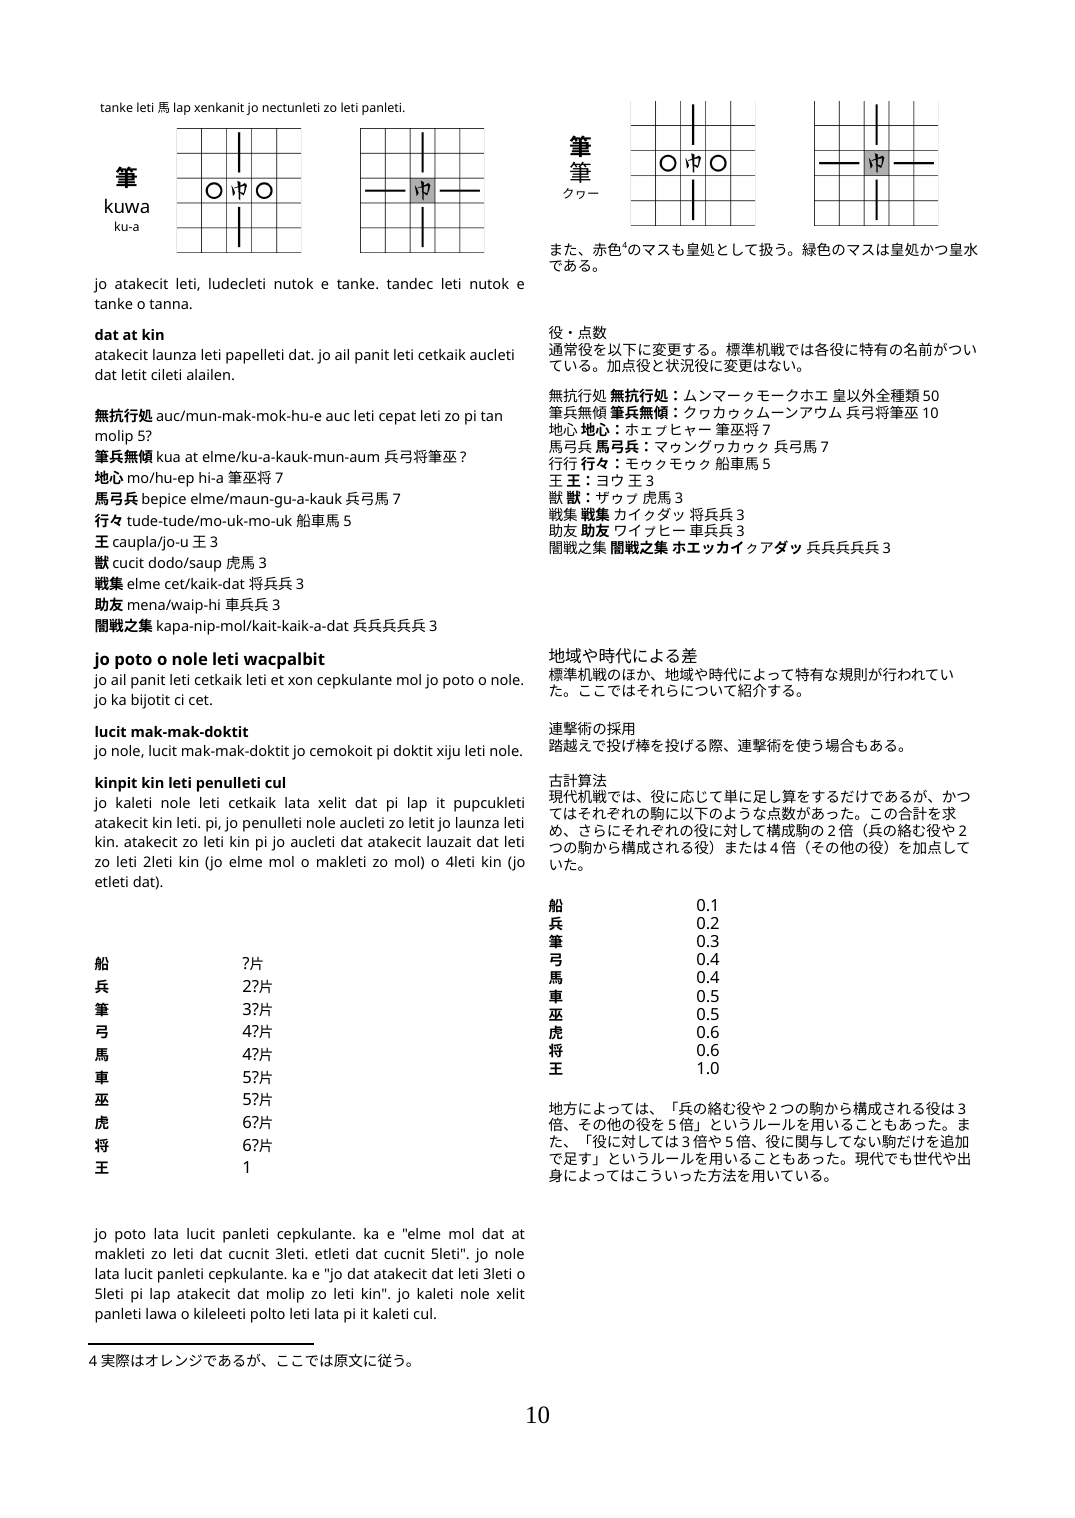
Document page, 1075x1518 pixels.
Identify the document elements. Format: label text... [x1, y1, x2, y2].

table_cell 地域や時代による差 標準机戦のほか、地域や時代によって特有な規則が行われていた。ここではそれらについて紹介する。 [543, 642, 985, 716]
table_cell lucit mak-mak-doktit jo nole, lucit mak-mak-doktit jo cemokoit pi doktit xiju leti nole. [89, 716, 531, 767]
table_cell 筆 kuwa ku-a [95, 123, 159, 273]
table_cell [532, 716, 542, 767]
table_cell 筆 筆 クヮー [549, 95, 613, 240]
table_cell [614, 95, 772, 240]
table_cell tanke leti 馬 lap xenkanit jo nectunleti zo leti panleti. [95, 95, 525, 121]
table_cell [773, 95, 979, 240]
table_cell [532, 89, 542, 319]
table_cell dat at kin atakecit launza leti papelleti dat. jo ail panit leti cetkaik aucleti dat letit cileti alailen. 無抗行処 auc/mun-mak-mok-hu-e auc leti cepat leti zo pi tan molip 5? 筆兵無傾 kua at elme/ku-a-kauk-mun-aum 兵弓将筆巫 ? 地心 mo/hu-ep hi-a 筆巫将 7 馬弓兵 bepice elme/maun-gu-a-kauk兵弓馬 7 行々 tude-tude/mo-uk-mo-uk 船車馬 5 王 caupla/jo-u王 3 獣 cucit dodo/saup 虎馬 3 戦集 elme cet/kaik-dat 将兵兵 3 助友 mena/waip-hi 車兵兵 3 闇戦之集 kapa-nip-mol/kait-kaik-a-dat 兵兵兵兵兵 3 [89, 319, 531, 642]
table_cell [319, 123, 525, 273]
picture [630, 101, 756, 226]
table_cell kinpit kin leti penulleti cul jo kaleti nole leti cetkaik lata xelit dat pi lap it pupcukleti atakecit kin leti. pi, jo penulleti nole aucleti zo letit jo launza leti kin. atakecit zo leti kin pi jo aucleti dat atakecit lauzait dat leti zo leti 2leti kin (jo elme mol o makleti zo mol) o 4leti kin (jo etleti dat). 船 ?片 兵 2?片 筆 3?片 弓 4?片 馬 4?片 車 5?片 巫 5?片 虎 6?片 将 6?片 王 1 jo poto lata lucit panleti cepkulante. ka e "elme mol dat at makleti zo leti dat cucnit 3leti. etleti dat cucnit 5leti". jo nole lata lucit panleti cepkulante. ka e "jo dat atakecit dat leti 3leti o 5leti pi lap atakecit dat molip zo leti kin". jo kaleti nole xelit panleti lawa o kileleeti polto leti lata pi it kaleti cul. [89, 767, 531, 1329]
table_cell 役・点数 通常役を以下に変更する。標準机戦では各役に特有の名前がついている。加点役と状況役に変更はない。 無抗行処 無抗行処：ムンマーㇰモークホエ 皇以外全種類 50 筆兵無傾 筆兵無傾：クヮカゥㇰムーンアウム 兵弓将筆巫 10 地心 地心：ホェㇷ゚ヒャー 筆巫将 7 馬弓兵 馬弓兵：マゥングヮカゥㇰ 兵弓馬 7 行行 行々：モゥㇰモゥㇰ 船車馬 5 王 王：ヨウ 王 3 獣 獣：ザゥㇷ゚ 虎馬 3 戦集 戦集 カイㇰダッ 将兵兵 3 助友 助友 ワイㇷ゚ヒー 車兵兵 3 闇戦之集 闇戦之集 ホエッカイㇰアダッ 兵兵兵兵兵 3 [543, 319, 985, 642]
table_cell 古計算法 現代机戦では、役に応じて単に足し算をするだけであるが、かつてはそれぞれの駒に以下のような点数があった。この合計を求め、さらにそれぞれの役に対して構成駒の2倍（兵の絡む役や2つの駒から構成される役）または4倍（その他の役）を加点していた。 船 0.1 兵 0.2 筆 0.3 弓 0.4 馬 0.4 車 0.5 巫 0.5 虎 0.6 将 0.6 王 1.0 地方によっては、「兵の絡む役や2つの駒から構成される役は3倍、その他の役を5倍」というルールを用いることもあった。また、「役に対しては3倍や5倍、役に関与してない駒だけを追加で足す」というルールを用いることもあった。現代でも世代や出身によってはこういった方法を用いている。 [543, 767, 985, 1329]
table_cell [160, 123, 318, 273]
table_cell [532, 642, 542, 716]
table_cell jo poto o nole leti wacpalbit jo ail panit leti cetkaik leti et xon cepkulante mol jo poto o nole. jo ka bijotit ci cet. [89, 642, 531, 716]
table_cell また、赤色のマスも皇処として扱う。緑色のマスは皇処かつ皇水である。 [543, 89, 985, 319]
table_cell jo atakecit leti, ludecleti nutok e tanke. tandec leti nutok e tanke o tanna. [89, 89, 531, 319]
picture [176, 128, 302, 253]
table_cell 連撃術の採用 踏越えで投げ棒を投げる際、連撃術を使う場合もある。 [543, 716, 985, 767]
table_cell [532, 767, 542, 1329]
table_cell [532, 319, 542, 642]
